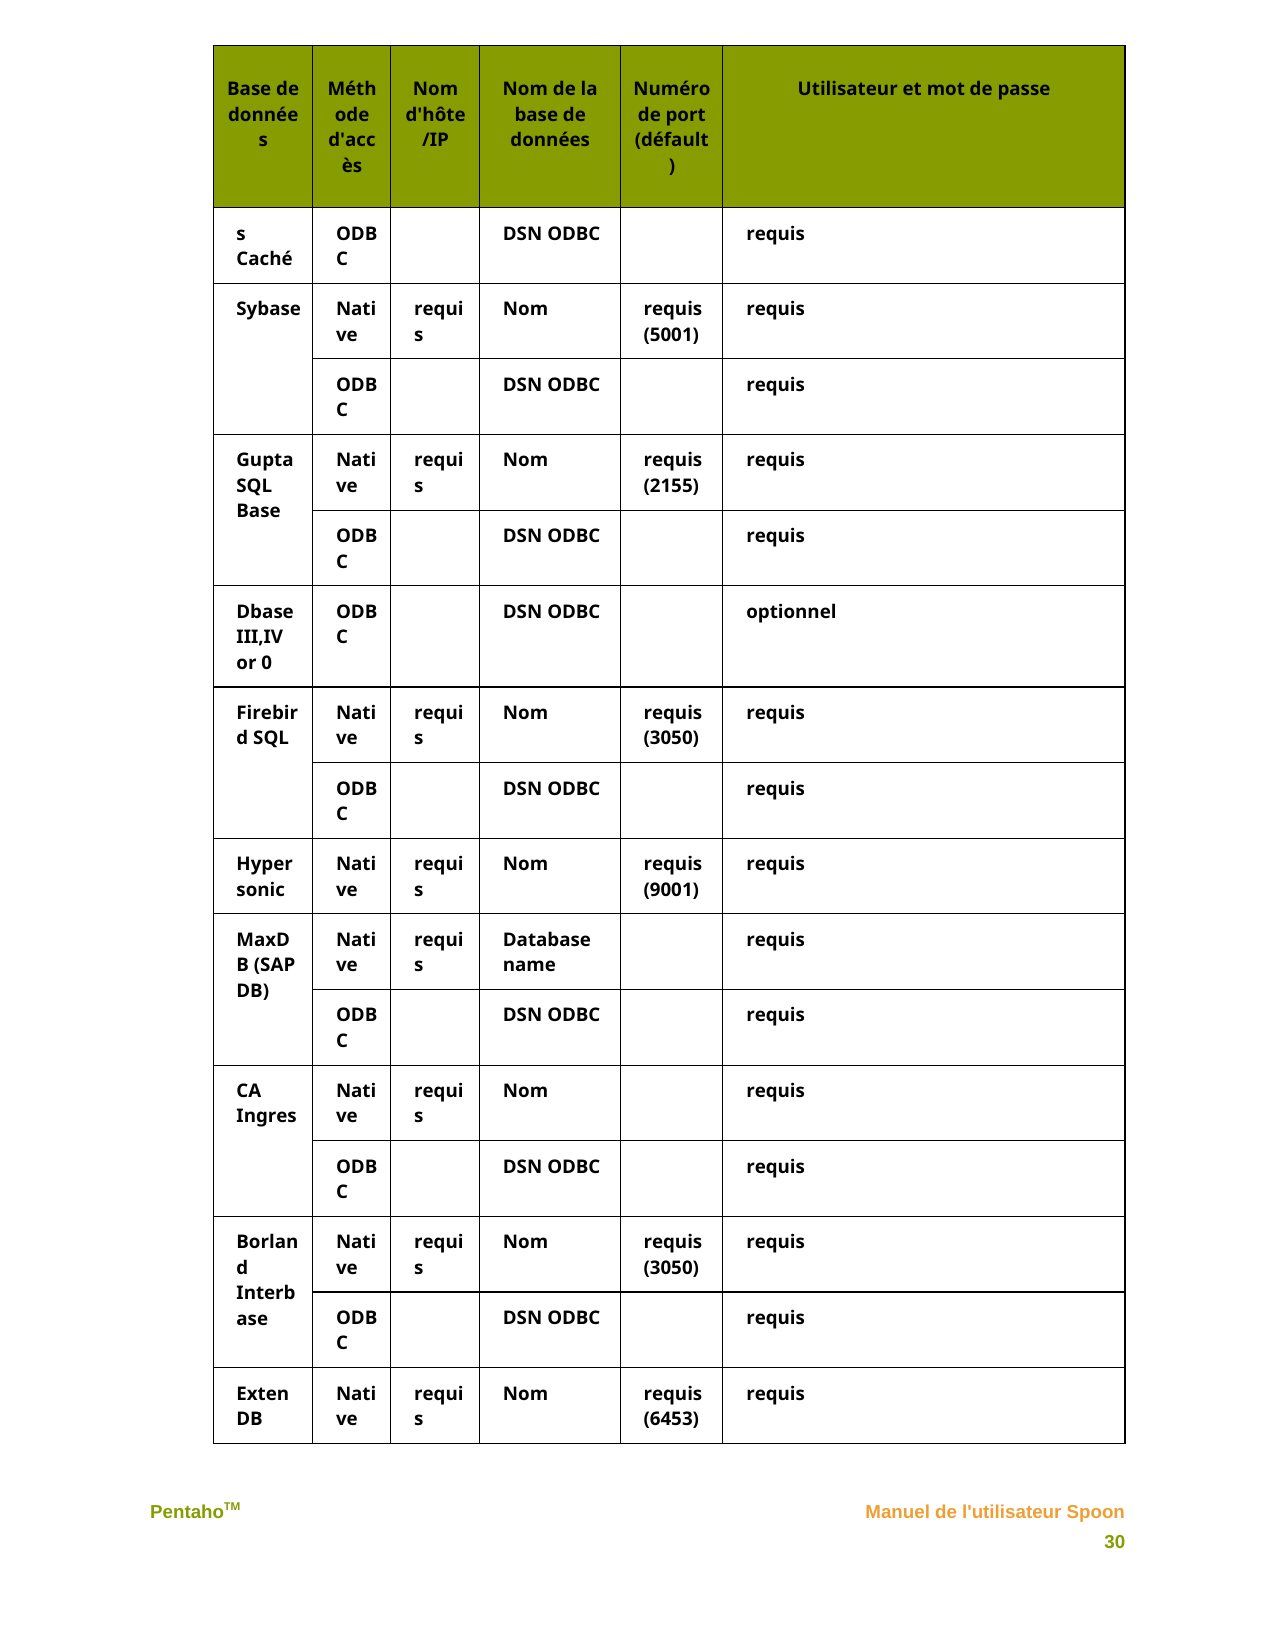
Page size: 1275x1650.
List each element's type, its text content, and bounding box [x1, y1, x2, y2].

table_header Nom [480, 435, 620, 509]
table_cell ExtenDB [214, 1368, 312, 1443]
table_header Nom [480, 1368, 620, 1443]
table_cell [621, 1141, 722, 1216]
table_header requis [723, 1368, 1124, 1443]
table_cell [621, 208, 722, 283]
table_header Native [313, 1217, 390, 1291]
table_cell [391, 586, 479, 686]
table_cell [391, 1293, 479, 1367]
table_cell ODBC [313, 586, 390, 686]
table_header requis (2155) [621, 435, 722, 509]
table_header requis [723, 688, 1124, 762]
table_cell [391, 990, 479, 1064]
table_header requis [391, 1368, 479, 1443]
table_cell Nom [480, 839, 620, 913]
table_cell optionnel [723, 586, 1124, 686]
table_cell DSN ODBC [480, 1293, 620, 1367]
table_header Numéro de port (défault) [621, 46, 722, 207]
table_header Native [313, 914, 390, 989]
table_header Nom [480, 284, 620, 358]
table_header requis (6453) [621, 1368, 722, 1443]
table_header Native [313, 688, 390, 762]
table_header Native [313, 284, 390, 358]
table_header requis [391, 284, 479, 358]
table_cell [391, 208, 479, 283]
table_cell DSN ODBC [480, 511, 620, 585]
table_header requis [723, 284, 1124, 358]
table_cell ODBC [313, 1141, 390, 1216]
table_header [621, 1066, 722, 1140]
table_cell [391, 359, 479, 434]
table_header requis [723, 1066, 1124, 1140]
table_header Nom [480, 1066, 620, 1140]
table_cell requis [723, 359, 1124, 434]
table_header Database name [480, 914, 620, 989]
table_cell ODBC [313, 763, 390, 838]
table_header requis [391, 435, 479, 509]
table_cell Sybase [214, 284, 312, 434]
table_header Native [313, 1368, 390, 1443]
table_header requis [391, 1066, 479, 1140]
table_cell requis [723, 763, 1124, 838]
table_cell requis [723, 511, 1124, 585]
table_cell DSN ODBC [480, 586, 620, 686]
table_cell [391, 1141, 479, 1216]
table_header Native [313, 1066, 390, 1140]
table_cell ODBC [313, 1293, 390, 1367]
table_header requis (3050) [621, 688, 722, 762]
table_cell [391, 763, 479, 838]
table_header requis [723, 435, 1124, 509]
table_cell ODBC [313, 511, 390, 585]
table_cell Borland Interbase [214, 1217, 312, 1367]
table_header Méthode d'accès [313, 46, 390, 207]
table_header requis (3050) [621, 1217, 722, 1291]
table_cell requis [723, 208, 1124, 283]
table_cell [391, 511, 479, 585]
table_header Native [313, 435, 390, 509]
table_cell DSN ODBC [480, 990, 620, 1064]
table_cell requis (9001) [621, 839, 722, 913]
table_header requis [391, 914, 479, 989]
table_header Utilisateur et mot de passe [723, 46, 1124, 207]
table_cell requis [723, 1141, 1124, 1216]
table_cell requis [723, 1293, 1124, 1367]
table_cell [621, 586, 722, 686]
table_cell DSN ODBC [480, 763, 620, 838]
table_header Nom d'hôte/IP [391, 46, 479, 207]
table_cell ODBC [313, 359, 390, 434]
table_cell requis [723, 839, 1124, 913]
table_header Base de données [214, 46, 312, 207]
table_cell [621, 763, 722, 838]
table_header requis [391, 688, 479, 762]
table_cell Hypersonic [214, 839, 312, 913]
table_header Nom de la base de données [480, 46, 620, 207]
table_cell s Caché [214, 208, 312, 283]
table_header requis [723, 1217, 1124, 1291]
table_header Nom [480, 688, 620, 762]
table_cell [621, 359, 722, 434]
table_cell CA Ingres [214, 1066, 312, 1216]
table_cell DSN ODBC [480, 208, 620, 283]
table_cell Dbase III,IV or 0 [214, 586, 312, 686]
table_cell Firebird SQL [214, 688, 312, 838]
table_cell ODBC [313, 990, 390, 1064]
table_header requis [723, 914, 1124, 989]
table_cell DSN ODBC [480, 359, 620, 434]
table_cell ODBC [313, 208, 390, 283]
table_header Nom [480, 1217, 620, 1291]
table_header [621, 914, 722, 989]
table_cell requis [391, 839, 479, 913]
table_header requis (5001) [621, 284, 722, 358]
table_cell Gupta SQL Base [214, 435, 312, 585]
table_header requis [391, 1217, 479, 1291]
table_cell [621, 1293, 722, 1367]
table_cell MaxDB (SAP DB) [214, 914, 312, 1064]
table_cell [621, 511, 722, 585]
table_cell requis [723, 990, 1124, 1064]
table_cell Native [313, 839, 390, 913]
table_cell DSN ODBC [480, 1141, 620, 1216]
table_cell [621, 990, 722, 1064]
